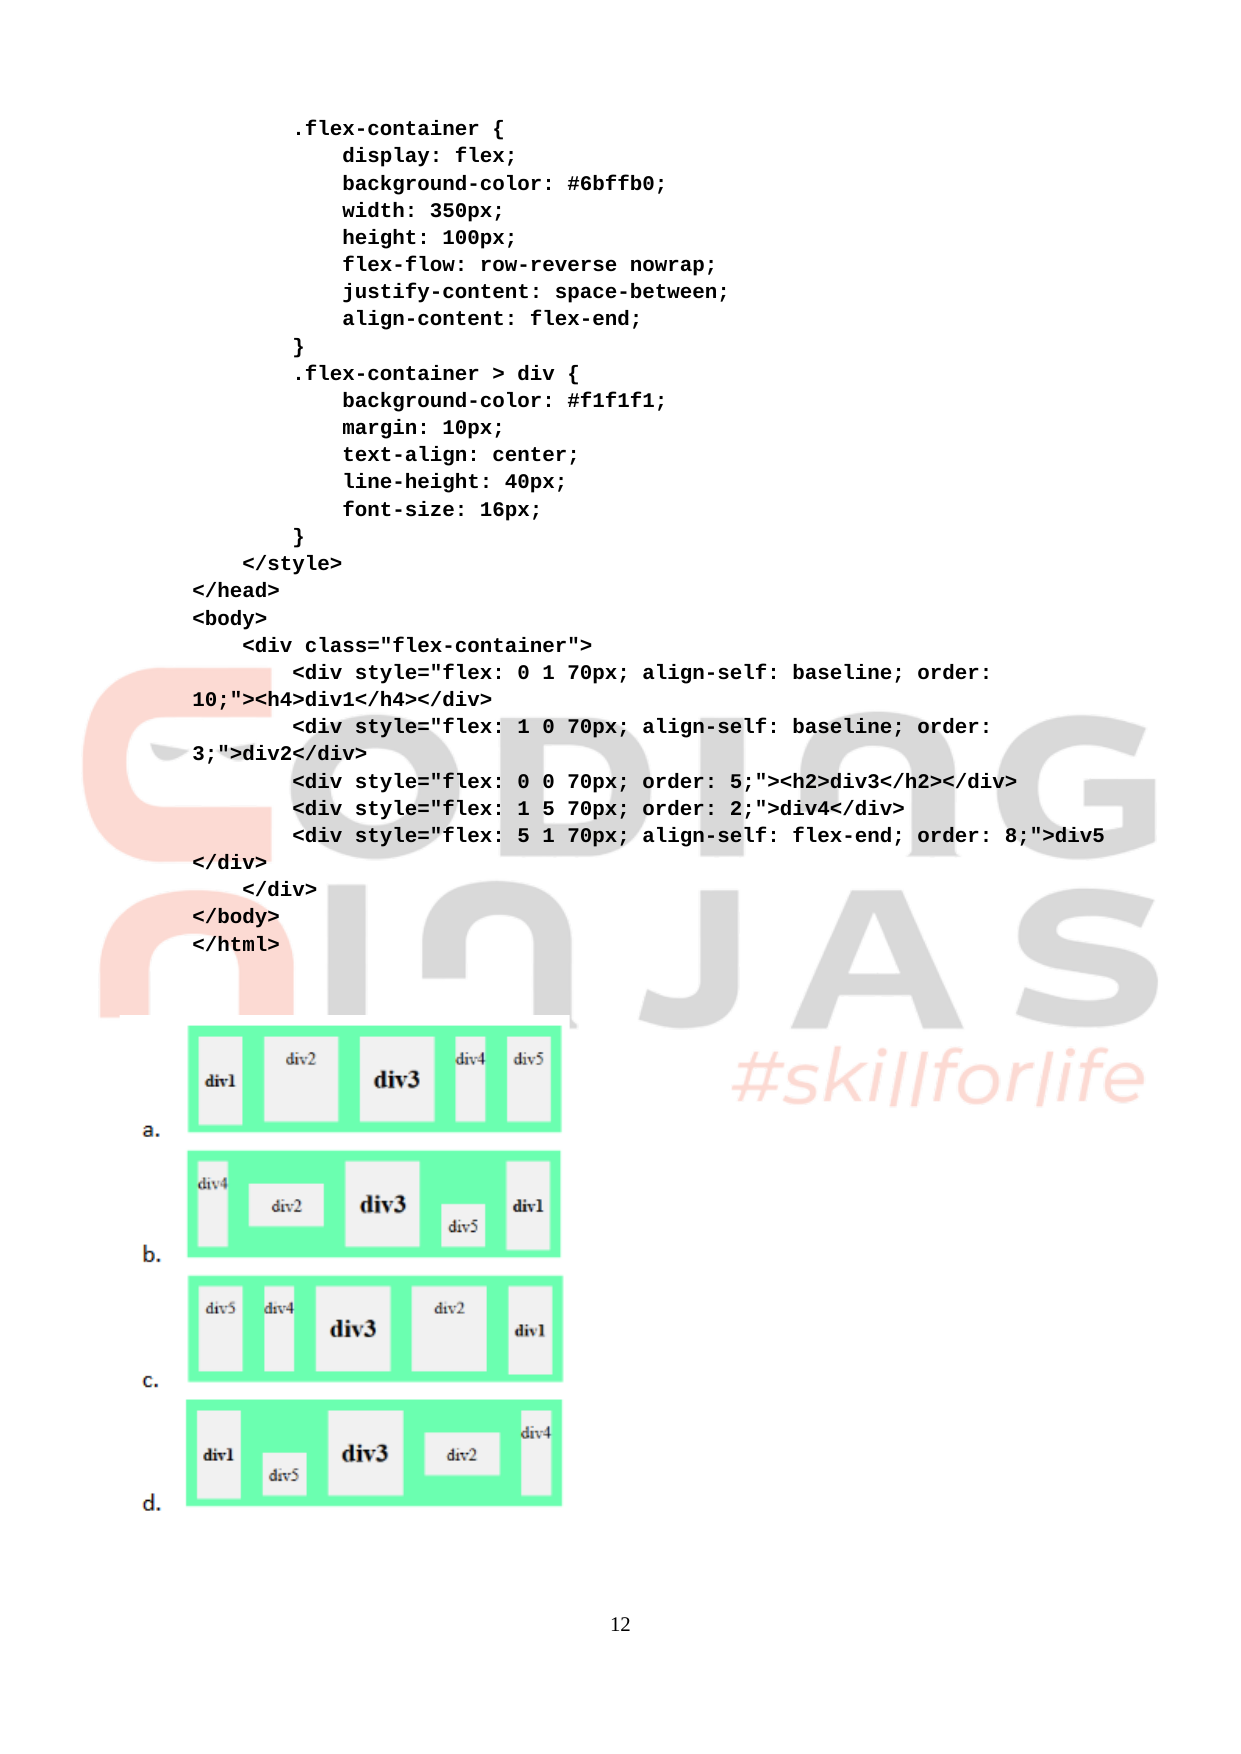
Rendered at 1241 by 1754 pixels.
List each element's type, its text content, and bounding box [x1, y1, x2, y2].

text justify-content: space-between; [192, 281, 1122, 305]
text background-color: #6bffb0; [192, 172, 1122, 196]
text display: flex; [192, 145, 1122, 169]
text </html> [192, 934, 1122, 957]
text </body> [192, 907, 1122, 930]
text <div class="flex-container"> [192, 635, 1122, 658]
text height: 100px; [192, 227, 1122, 251]
text <div style="flex: 0 1 70px; align-self: baseline; order: 10;"><h4>div1</h4></div> [192, 662, 1122, 713]
text width: 350px; [192, 200, 1122, 223]
text <div style="flex: 5 1 70px; align-self: flex-end; order: 8;">div5 </div> [192, 825, 1122, 876]
text flex-flow: row-reverse nowrap; [192, 254, 1122, 278]
text <div style="flex: 1 0 70px; align-self: baseline; order: 3;">div2</div> [192, 716, 1122, 767]
text </style> [192, 553, 1122, 577]
text <body> [192, 607, 1122, 631]
text </head> [192, 580, 1122, 604]
text .flex-container { [192, 118, 1122, 142]
text .flex-container > div { [192, 363, 1122, 386]
text background-color: #f1f1f1; [192, 390, 1122, 414]
text align-content: flex-end; [192, 308, 1122, 332]
picture [119, 1015, 570, 1525]
text text-align: center; [192, 444, 1122, 468]
text line-height: 40px; [192, 472, 1122, 495]
text } [192, 526, 1122, 549]
text font-size: 16px; [192, 499, 1122, 522]
text <div style="flex: 1 5 70px; order: 2;">div4</div> [192, 798, 1122, 821]
text </div> [192, 879, 1122, 903]
text } [192, 336, 1122, 359]
text margin: 10px; [192, 417, 1122, 441]
text <div style="flex: 0 0 70px; order: 5;"><h2>div3</h2></div> [192, 771, 1122, 794]
